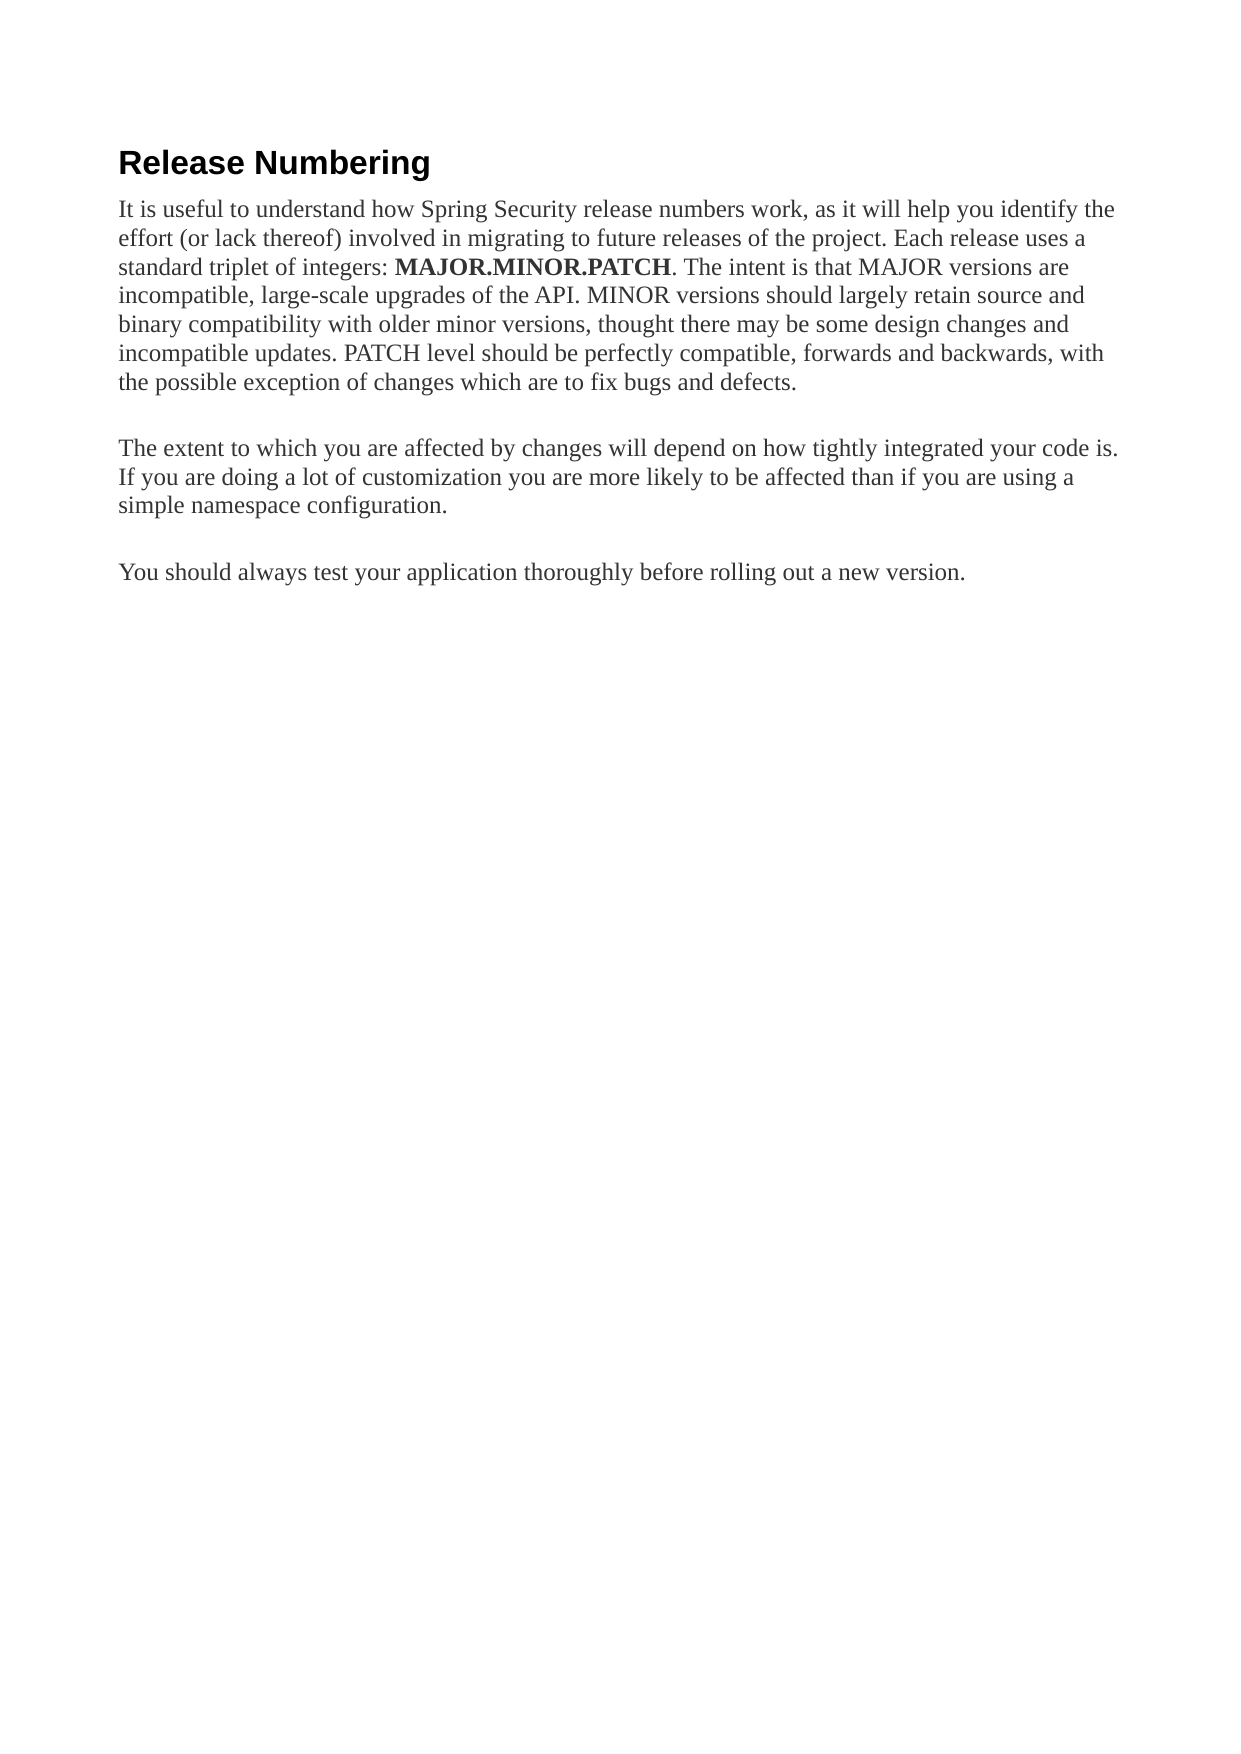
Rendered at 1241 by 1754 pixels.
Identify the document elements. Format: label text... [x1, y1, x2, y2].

text It is useful to understand how Spring Security release numbers work, as it will help you identify the effort (or lack thereof) involved in migrating to future releases of the project. Each release uses a standard triplet of integers: MAJOR.MINOR.PATCH. The intent is that MAJOR versions are incompatible, large-scale upgrades of the API. MINOR versions should largely retain source and binary compatibility with older minor versions, thought there may be some design changes and incompatible updates. PATCH level should be perfectly compatible, forwards and backwards, with the possible exception of changes which are to fix bugs and defects. [118, 194, 1122, 396]
text The extent to which you are affected by changes will depend on how tightly integrated your code is. If you are doing a lot of customization you are more likely to be affected than if you are using a simple namespace configuration. [118, 433, 1122, 519]
subtitle Release Numbering [118, 143, 1122, 182]
text You should always test your application thoroughly before rolling out a new version. [118, 557, 1122, 586]
